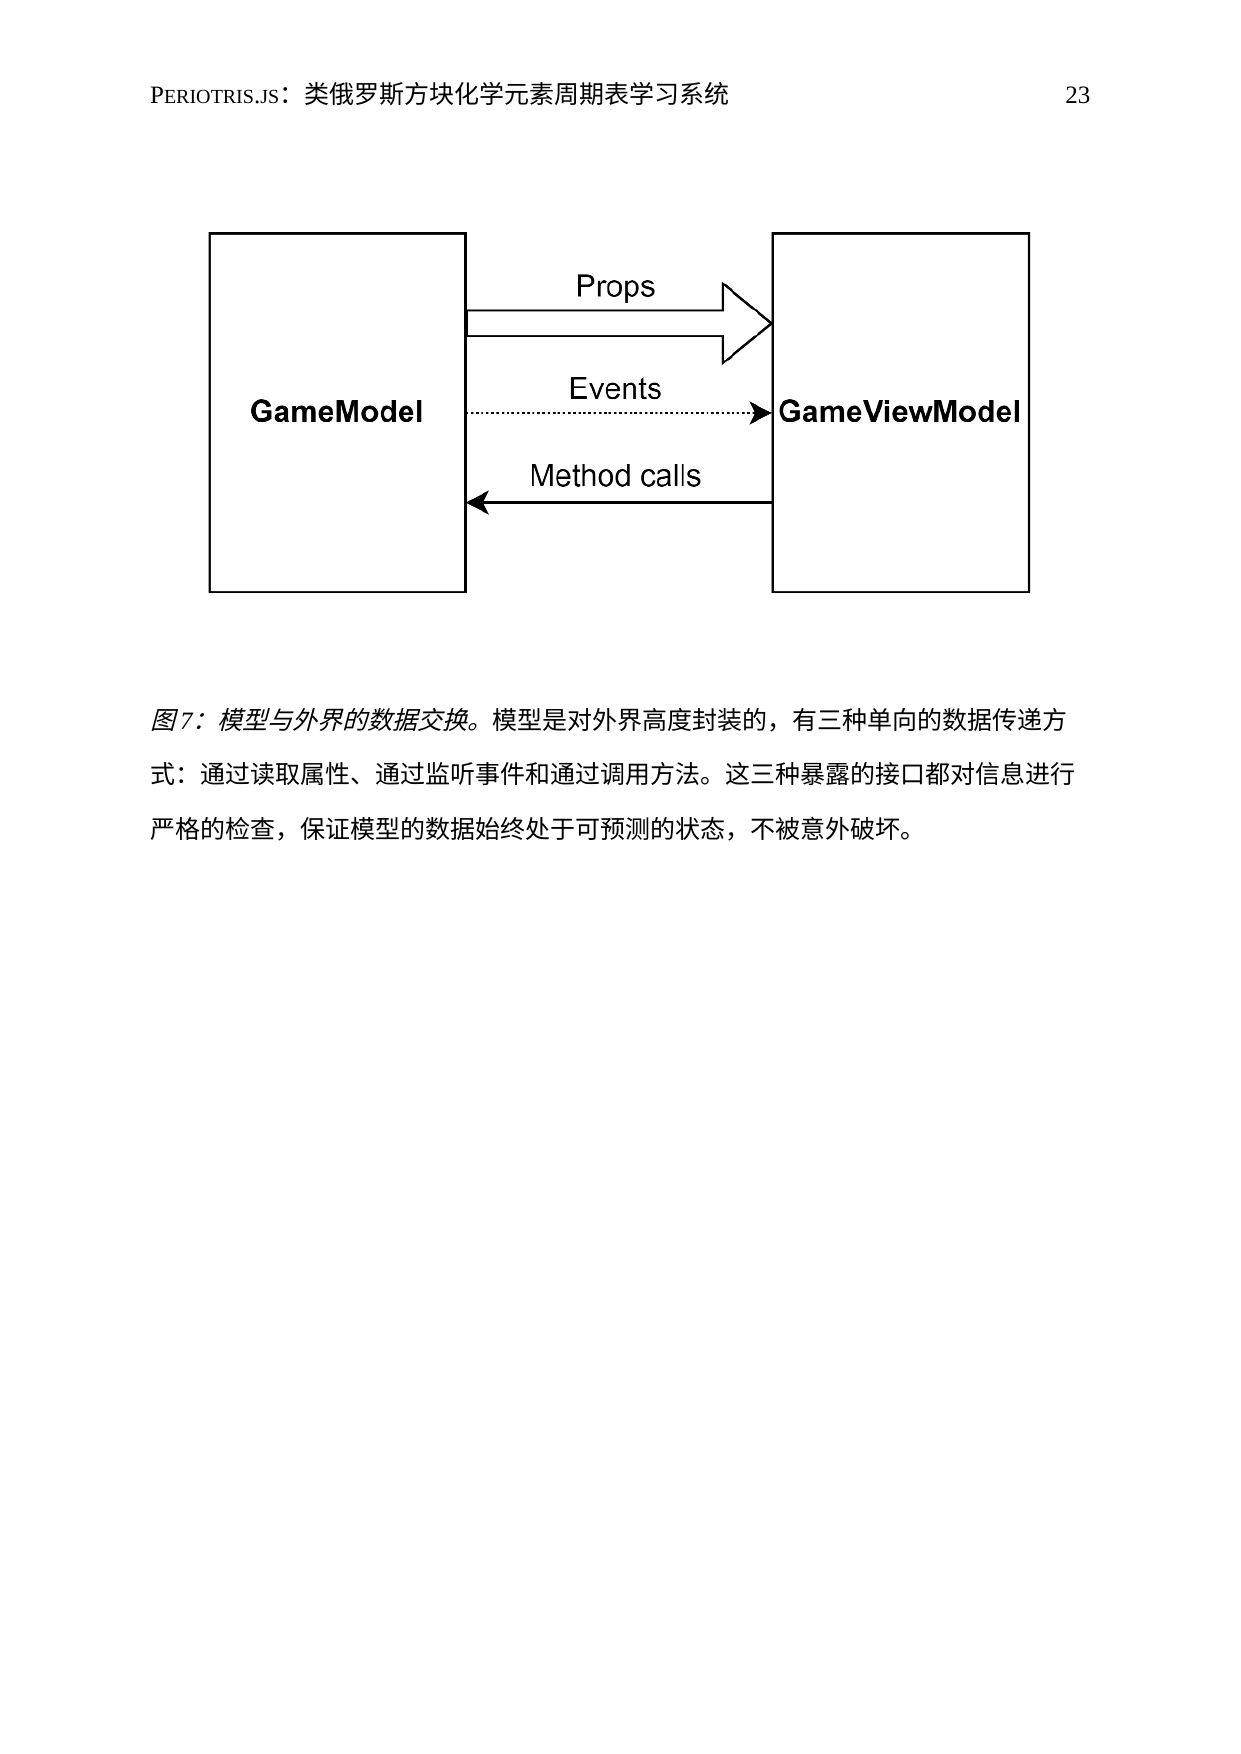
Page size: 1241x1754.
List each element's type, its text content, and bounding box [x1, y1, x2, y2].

text 图7：模型与外界的数据交换。模型是对外界高度封装的，有三种单向的数据传递方式：通过读取属性、通过监听事件和通过调用方法。这三种暴露的接口都对信息进行严格的检查，保证模型的数据始终处于可预测的状态，不被意外破坏。 [150, 701, 1090, 846]
